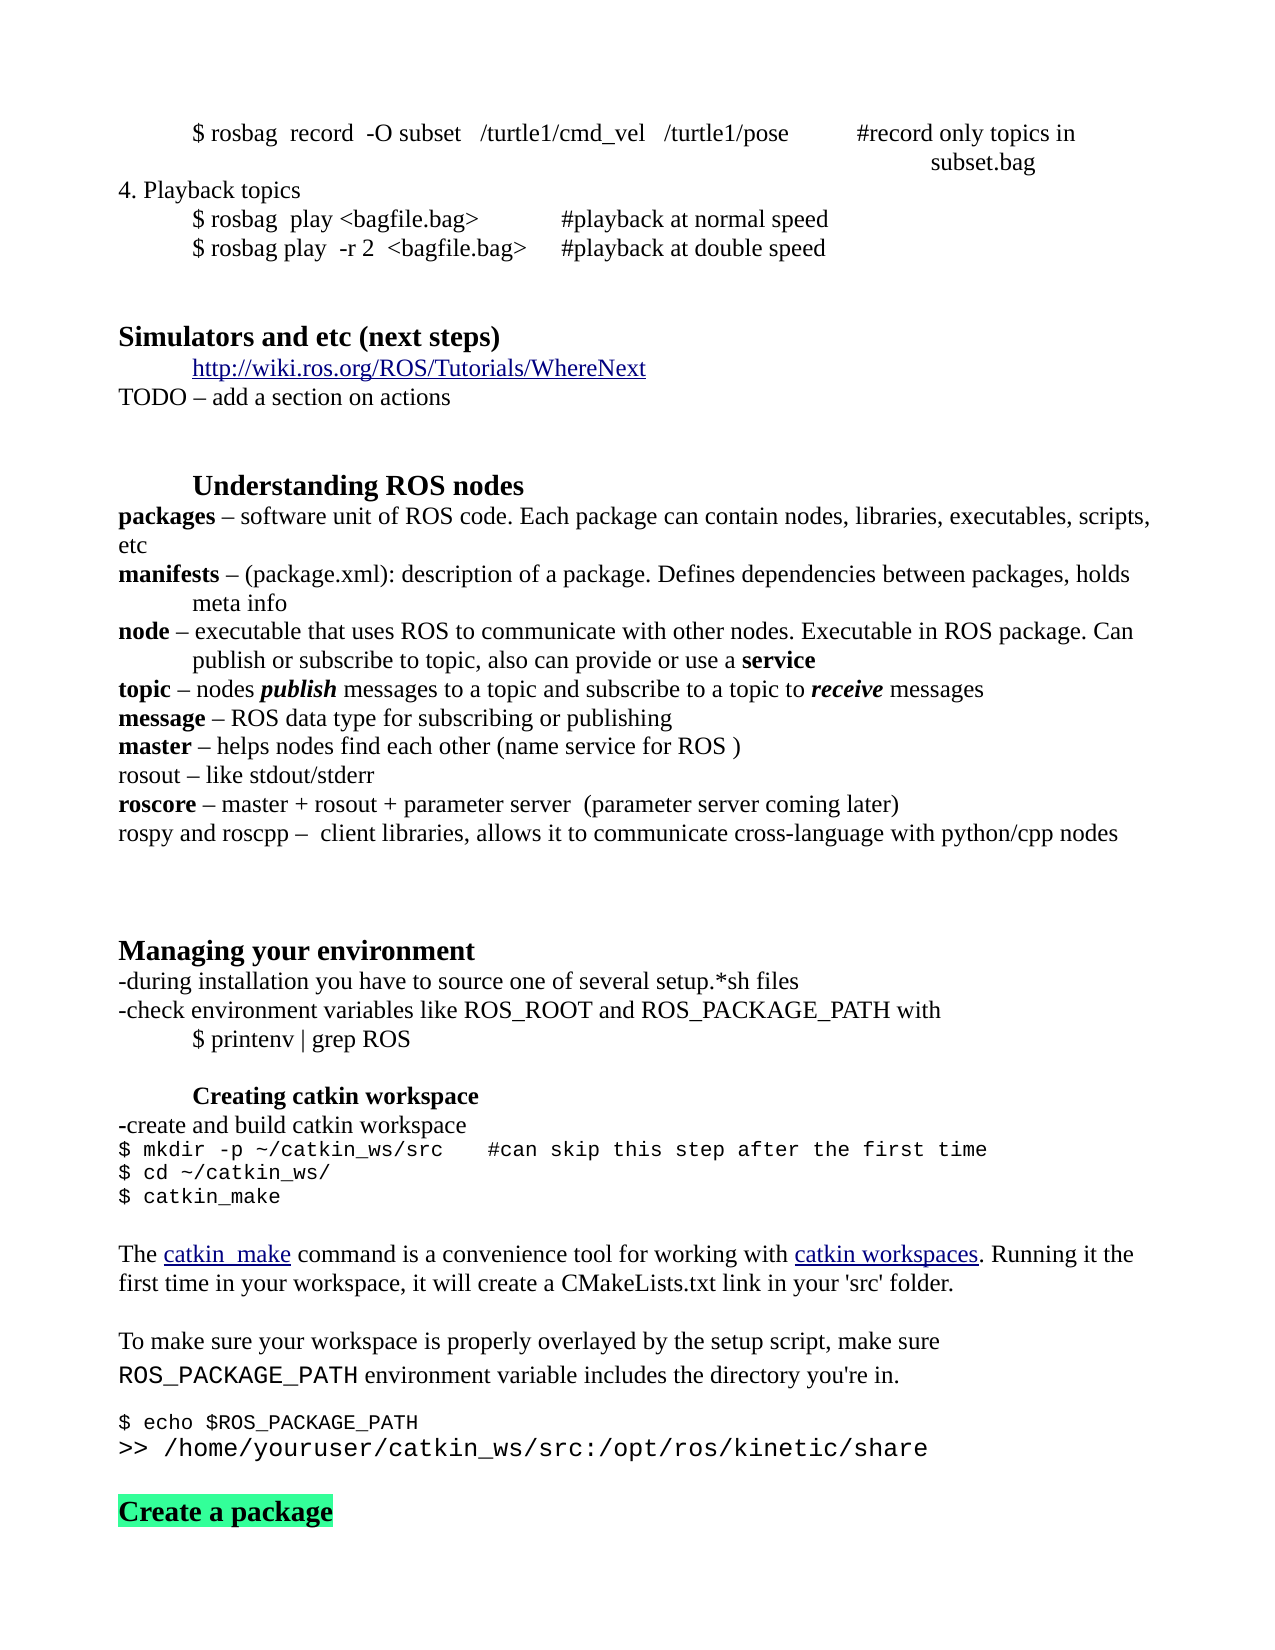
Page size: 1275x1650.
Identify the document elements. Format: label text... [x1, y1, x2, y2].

text Create a package [118, 1494, 1157, 1527]
text Understanding ROS nodes [118, 468, 1157, 501]
text $ rosbag play <bagfile.bag> #playback at normal speed [118, 204, 1157, 233]
text rospy and roscpp – client libraries, allows it to communicate cross-language with python/cpp nodes [118, 818, 1157, 846]
text packages – software unit of ROS code. Each package can contain nodes, libraries, executables, scripts, etc [118, 501, 1157, 559]
text The catkin_make command is a convenience tool for working with catkin workspaces. Running it the first time in your workspace, it will create a CMakeLists.txt link in your 'src' folder. [118, 1239, 1157, 1297]
text 4. Playback topics [118, 176, 1157, 204]
text manifests – (package.xml): description of a package. Defines dependencies between packages, holds meta info [118, 559, 1157, 616]
text $ cd ~/catkin_ws/ [118, 1162, 1157, 1186]
text message – ROS data type for subscribing or publishing [118, 703, 1157, 731]
text master – helps nodes find each other (name service for ROS ) [118, 731, 1157, 760]
text http://wiki.ros.org/ROS/Tutorials/WhereNext [118, 353, 1157, 382]
text >> /home/youruser/catkin_ws/src:/opt/ros/kinetic/share [118, 1436, 1157, 1464]
text roscore – master + rosout + parameter server (parameter server coming later) [118, 789, 1157, 818]
text Creating catkin workspace [118, 1081, 1157, 1110]
text node – executable that uses ROS to communicate with other nodes. Executable in ROS package. Can publish or subscribe to topic, also can provide or use a service [118, 616, 1157, 674]
text topic – nodes publish messages to a topic and subscribe to a topic to receive messages [118, 674, 1157, 703]
text $ mkdir -p ~/catkin_ws/src #can skip this step after the first time [118, 1139, 1157, 1162]
text -check environment variables like ROS_ROOT and ROS_PACKAGE_PATH with [118, 995, 1157, 1024]
text $ rosbag record -O subset /turtle1/cmd_vel /turtle1/pose #record only topics in subset.bag [118, 118, 1157, 176]
text rosout – like stdout/stderr [118, 760, 1157, 789]
text $ rosbag play -r 2 <bagfile.bag> #playback at double speed [118, 233, 1157, 262]
text Simulators and etc (next steps) [118, 319, 1157, 353]
text $ printenv | grep ROS [118, 1024, 1157, 1052]
text $ catkin_make [118, 1186, 1157, 1210]
text Managing your environment [118, 933, 1157, 966]
text To make sure your workspace is properly overlayed by the setup script, make sure ROS_PACKAGE_PATH environment variable includes the directory you're in. [118, 1326, 1157, 1391]
text TODO – add a section on actions [118, 382, 1157, 410]
text -create and build catkin workspace [118, 1110, 1157, 1139]
text -during installation you have to source one of several setup.*sh files [118, 966, 1157, 995]
text $ echo $ROS_PACKAGE_PATH [118, 1412, 1157, 1436]
